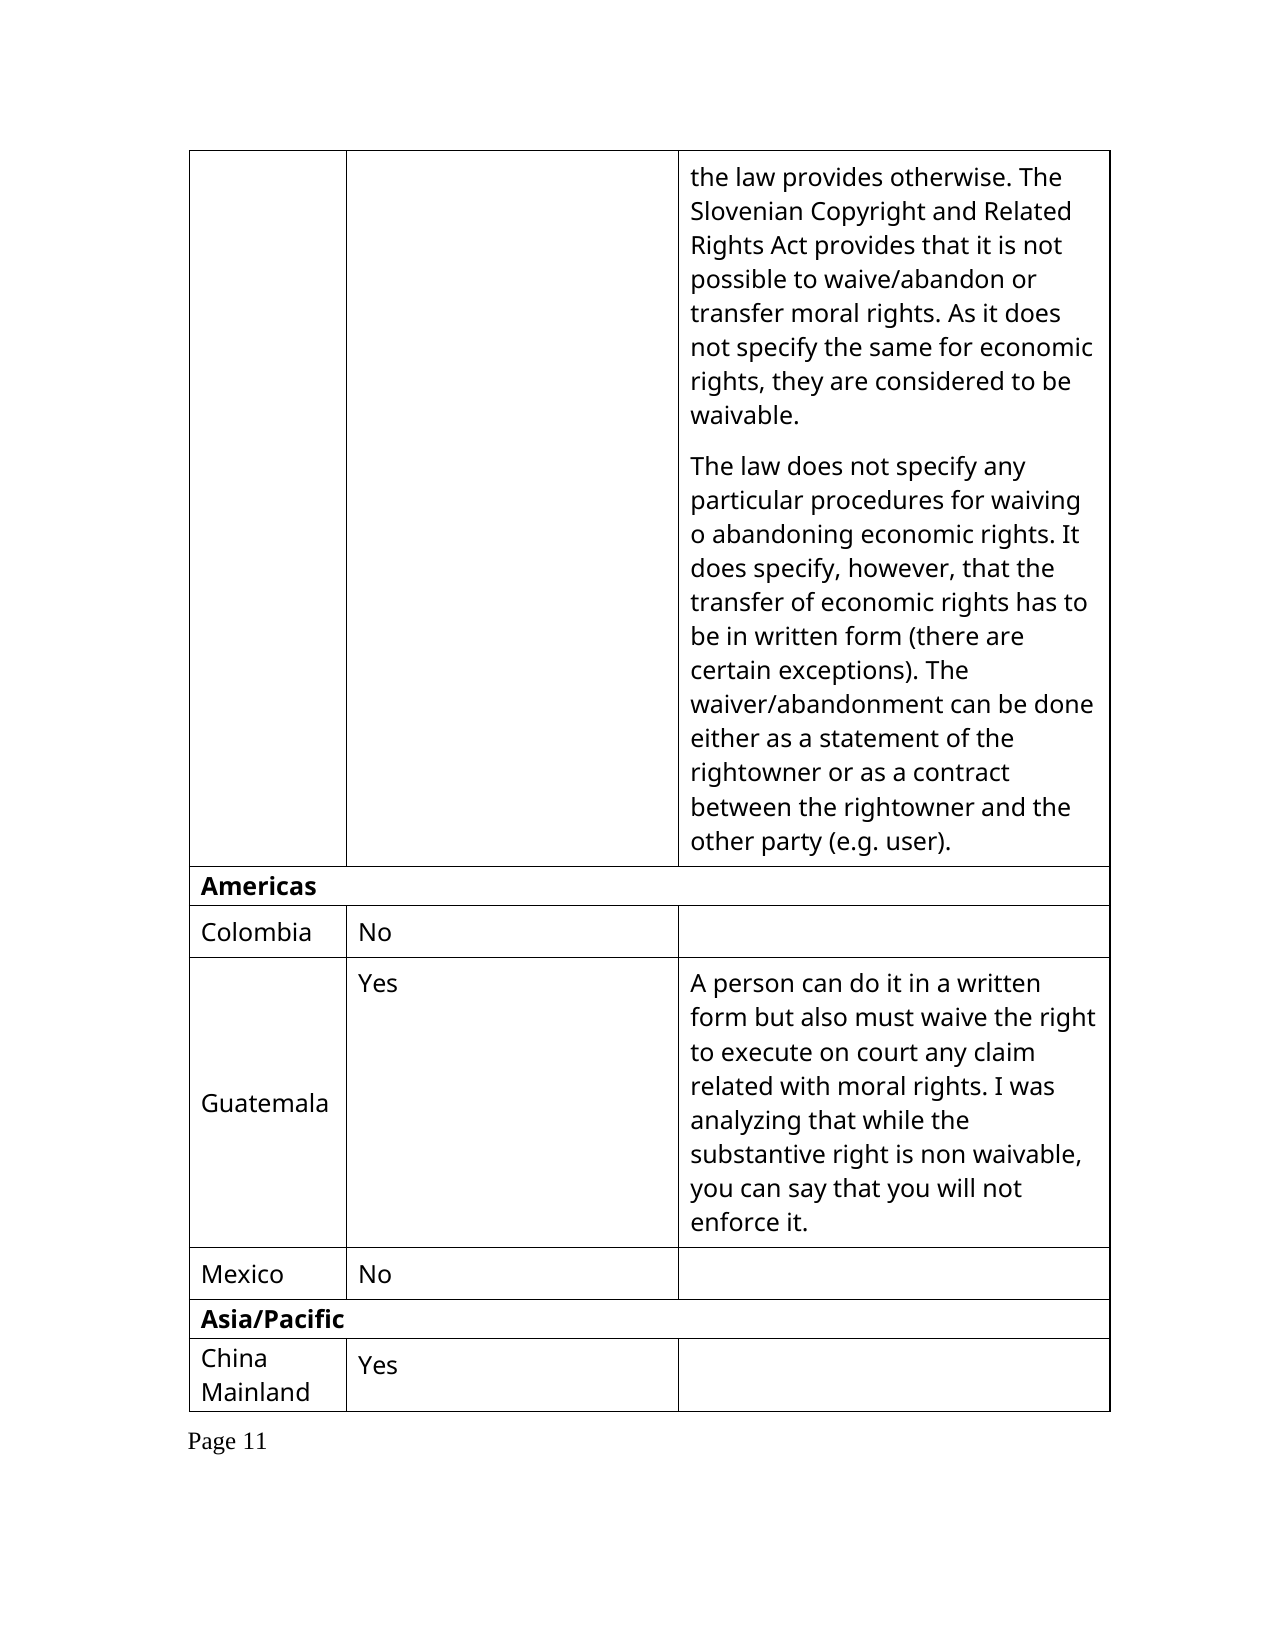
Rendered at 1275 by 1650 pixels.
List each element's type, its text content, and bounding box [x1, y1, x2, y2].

table_cell [347, 151, 678, 866]
table_cell No [347, 906, 678, 957]
table_cell No [347, 1248, 678, 1299]
table_cell [679, 906, 1109, 957]
table_cell [190, 151, 346, 866]
table_cell China Mainland [190, 1339, 346, 1411]
table_cell Colombia [190, 906, 346, 957]
table_cell Americas [190, 867, 1109, 905]
table_cell Yes [347, 958, 678, 1247]
table_cell Asia/Pacific [190, 1300, 1109, 1338]
table_cell Mexico [190, 1248, 346, 1299]
table_cell Yes [347, 1339, 678, 1411]
table_cell [679, 1248, 1109, 1299]
table_cell Guatemala [190, 958, 346, 1247]
table_cell the law provides otherwise. The Slovenian Copyright and Related Rights Act provides that it is not possible to waive/abandon or transfer moral rights. As it does not specify the same for economic rights, they are considered to be waivable. The law does not specify any particular procedures for waiving o abandoning economic rights. It does specify, however, that the transfer of economic rights has to be in written form (there are certain exceptions). The waiver/abandonment can be done either as a statement of the rightowner or as a contract between the rightowner and the other party (e.g. user). [679, 151, 1109, 866]
table_cell [679, 1339, 1109, 1411]
table_cell A person can do it in a written form but also must waive the right to execute on court any claim related with moral rights. I was analyzing that while the substantive right is non waivable, you can say that you will not enforce it. [679, 958, 1109, 1247]
